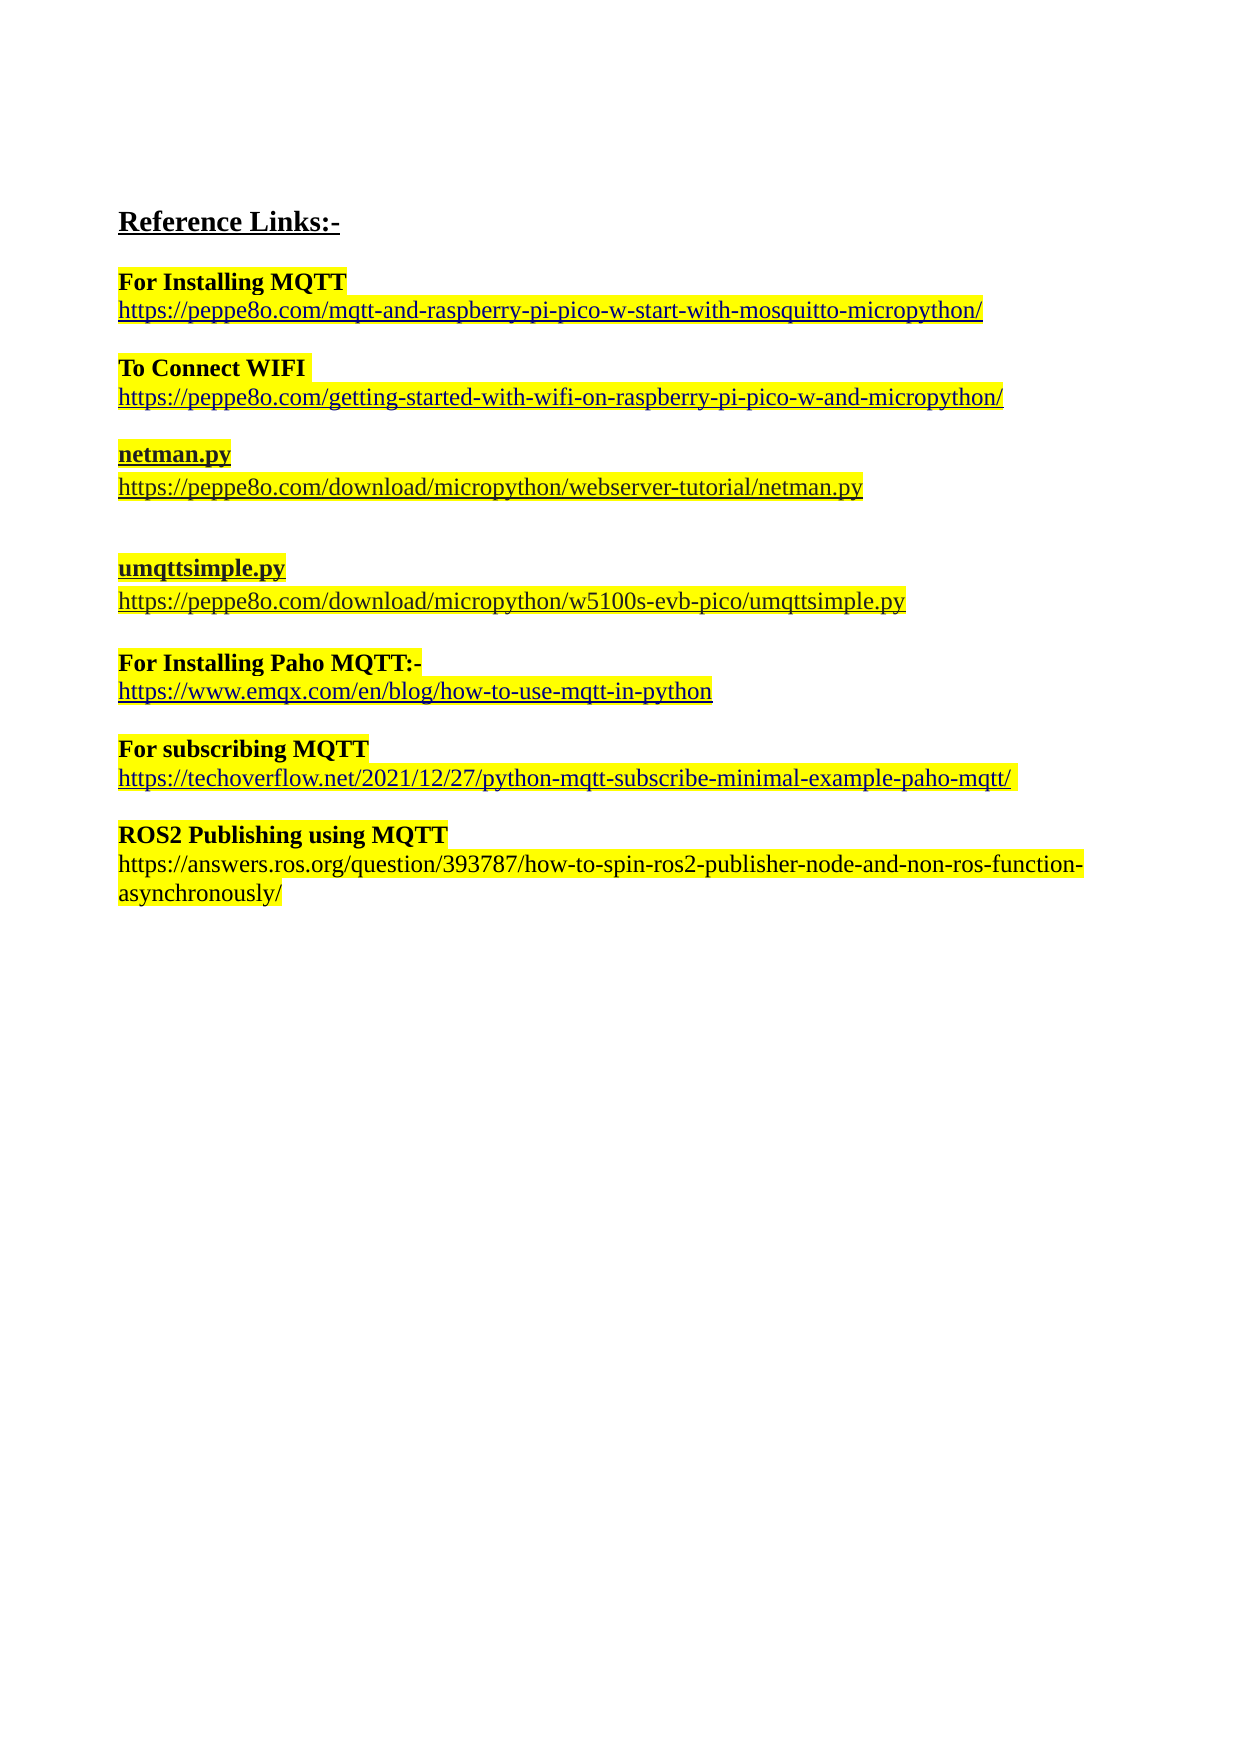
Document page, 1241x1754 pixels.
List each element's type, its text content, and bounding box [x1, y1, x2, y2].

text For Installing Paho MQTT:- [118, 648, 1122, 676]
text To Connect WIFI [118, 353, 1122, 382]
text https://techoverflow.net/2021/12/27/python-mqtt-subscribe-minimal-example-paho-mqtt/ [118, 763, 1122, 791]
text For Installing MQTT [118, 267, 1122, 295]
text https://peppe8o.com/download/micropython/webserver-tutorial/netman.py [118, 472, 1122, 501]
text https://peppe8o.com/getting-started-with-wifi-on-raspberry-pi-pico-w-and-micropython/ [118, 382, 1122, 410]
text netman.py [118, 439, 1122, 468]
text For subscribing MQTT [118, 734, 1122, 763]
text https://answers.ros.org/question/393787/how-to-spin-ros2-publisher-node-and-non-ros-function-asynchronously/ [118, 849, 1122, 906]
text https://peppe8o.com/mqtt-and-raspberry-pi-pico-w-start-with-mosquitto-micropython/ [118, 295, 1122, 324]
text ROS2 Publishing using MQTT [118, 820, 1122, 849]
text https://www.emqx.com/en/blog/how-to-use-mqtt-in-python [118, 676, 1122, 705]
text https://peppe8o.com/download/micropython/w5100s-evb-pico/umqttsimple.py [118, 586, 1122, 614]
text Reference Links:- [118, 204, 1122, 238]
text umqttsimple.py [118, 553, 1122, 582]
